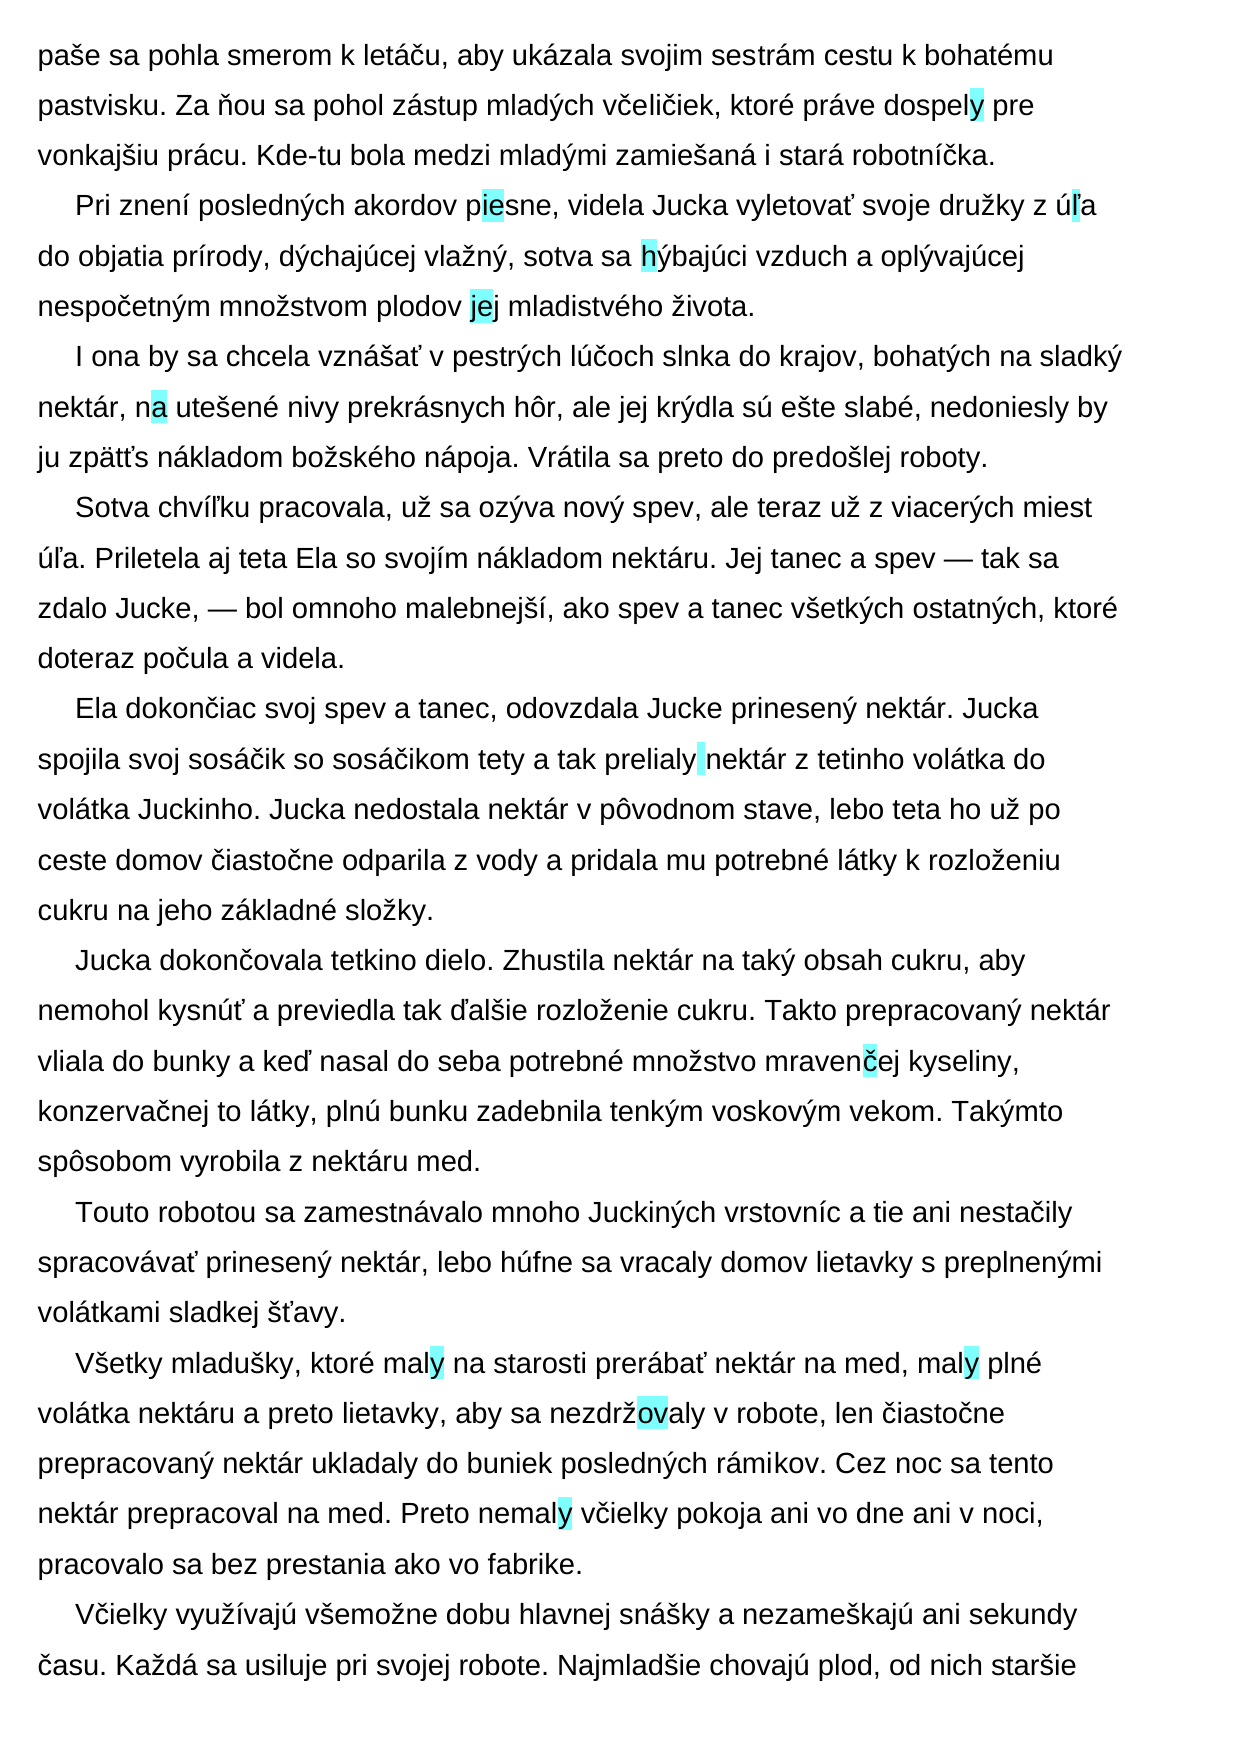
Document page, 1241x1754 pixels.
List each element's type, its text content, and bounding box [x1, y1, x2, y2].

text Touto robotou sa zamestnávalo mnoho Juckiných vrstovníc a tie ani nestačily spracovávať prinesený nektár, lebo húfne sa vracaly domov lietavky s preplnenými volátkami sladkej šťavy. [37, 1195, 1130, 1329]
text paše sa pohla smerom k letáču, aby ukázala svojim ses­trám cestu k bohatému pastvisku. Za ňou sa pohol zástup mladých vče­ličiek, ktoré práve dospely pre vonkajšiu prácu. Kde-tu bola medzi mladými zamiešaná i stará robotníčka. [37, 37, 1130, 172]
text Pri znení posledných akordov piesne, videla Jucka vyletovať svo­je družky z úľa do objatia prírody, dýchajúcej vlažný, sotva sa hýbajúci vzduch a oplývajúcej nespočetným množstvom plodov jej mladistvého života. [37, 188, 1130, 323]
text I ona by sa chcela vznášať v pestrých lúčoch slnka do krajov, bohatých na sladký nektár, na utešené nivy prekrásnych hôr, ale jej krýdla sú ešte slabé, nedoniesly by ju zpätťs nákladom božského nápoja. Vrátila sa preto do pre­došlej roboty. [37, 339, 1130, 473]
text Včielky využívajú všemožne dobu hlavnej snášky a nezameškajú ani sekundy času. Každá sa usiluje pri svojej robote. Najmladšie chovajú plod, od nich staršie [37, 1597, 1130, 1681]
text Jucka dokončovala tetkino dielo. Zhustila nektár na taký obsah cukru, aby nemohol kysnúť a previedla tak ďalšie rozloženie cukru. Takto prepracovaný nektár vliala do bunky a keď nasal do seba potrebné množstvo mravenčej kyseliny, konzervačnej to látky, plnú bunku zadeb­nila tenkým voskovým vekom. Takýmto spôsobom vyrobila z nektáru med. [37, 943, 1130, 1178]
text Ela dokončiac svoj spev a tanec, odovzdala Jucke prinesený nektár. Jucka spojila svoj sosáčik so sosáčikom tety a tak prelialy nektár z tetinho volátka do volátka Juckinho. Jucka nedostala nektár v pôvodnom stave, lebo teta ho už po ceste domov čiastočne odparila z vody a pridala mu potrebné látky k rozloženiu cukru na jeho základné složky. [37, 692, 1130, 926]
text Sotva chvíľku pracovala, už sa ozýva nový spev, ale teraz už z viacerých miest úľa. Priletela aj teta Ela so svojím nákladom nek­táru. Jej tanec a spev — tak sa zdalo Jucke, — bol omnoho ma­lebnejší, ako spev a tanec všetkých ostatných, ktoré doteraz počula a videla. [37, 490, 1130, 675]
text Všetky mladušky, ktoré maly na starosti prerábať nektár na med, maly plné volátka nektáru a preto lietavky, aby sa nezdržovaly v robote, len čiastočne prepracovaný nektár ukladaly do buniek posledných rámi­kov. Cez noc sa tento nektár prepracoval na med. Preto nemaly včielky pokoja ani vo dne ani v noci, pracovalo sa bez prestania ako vo fabrike. [37, 1346, 1130, 1580]
